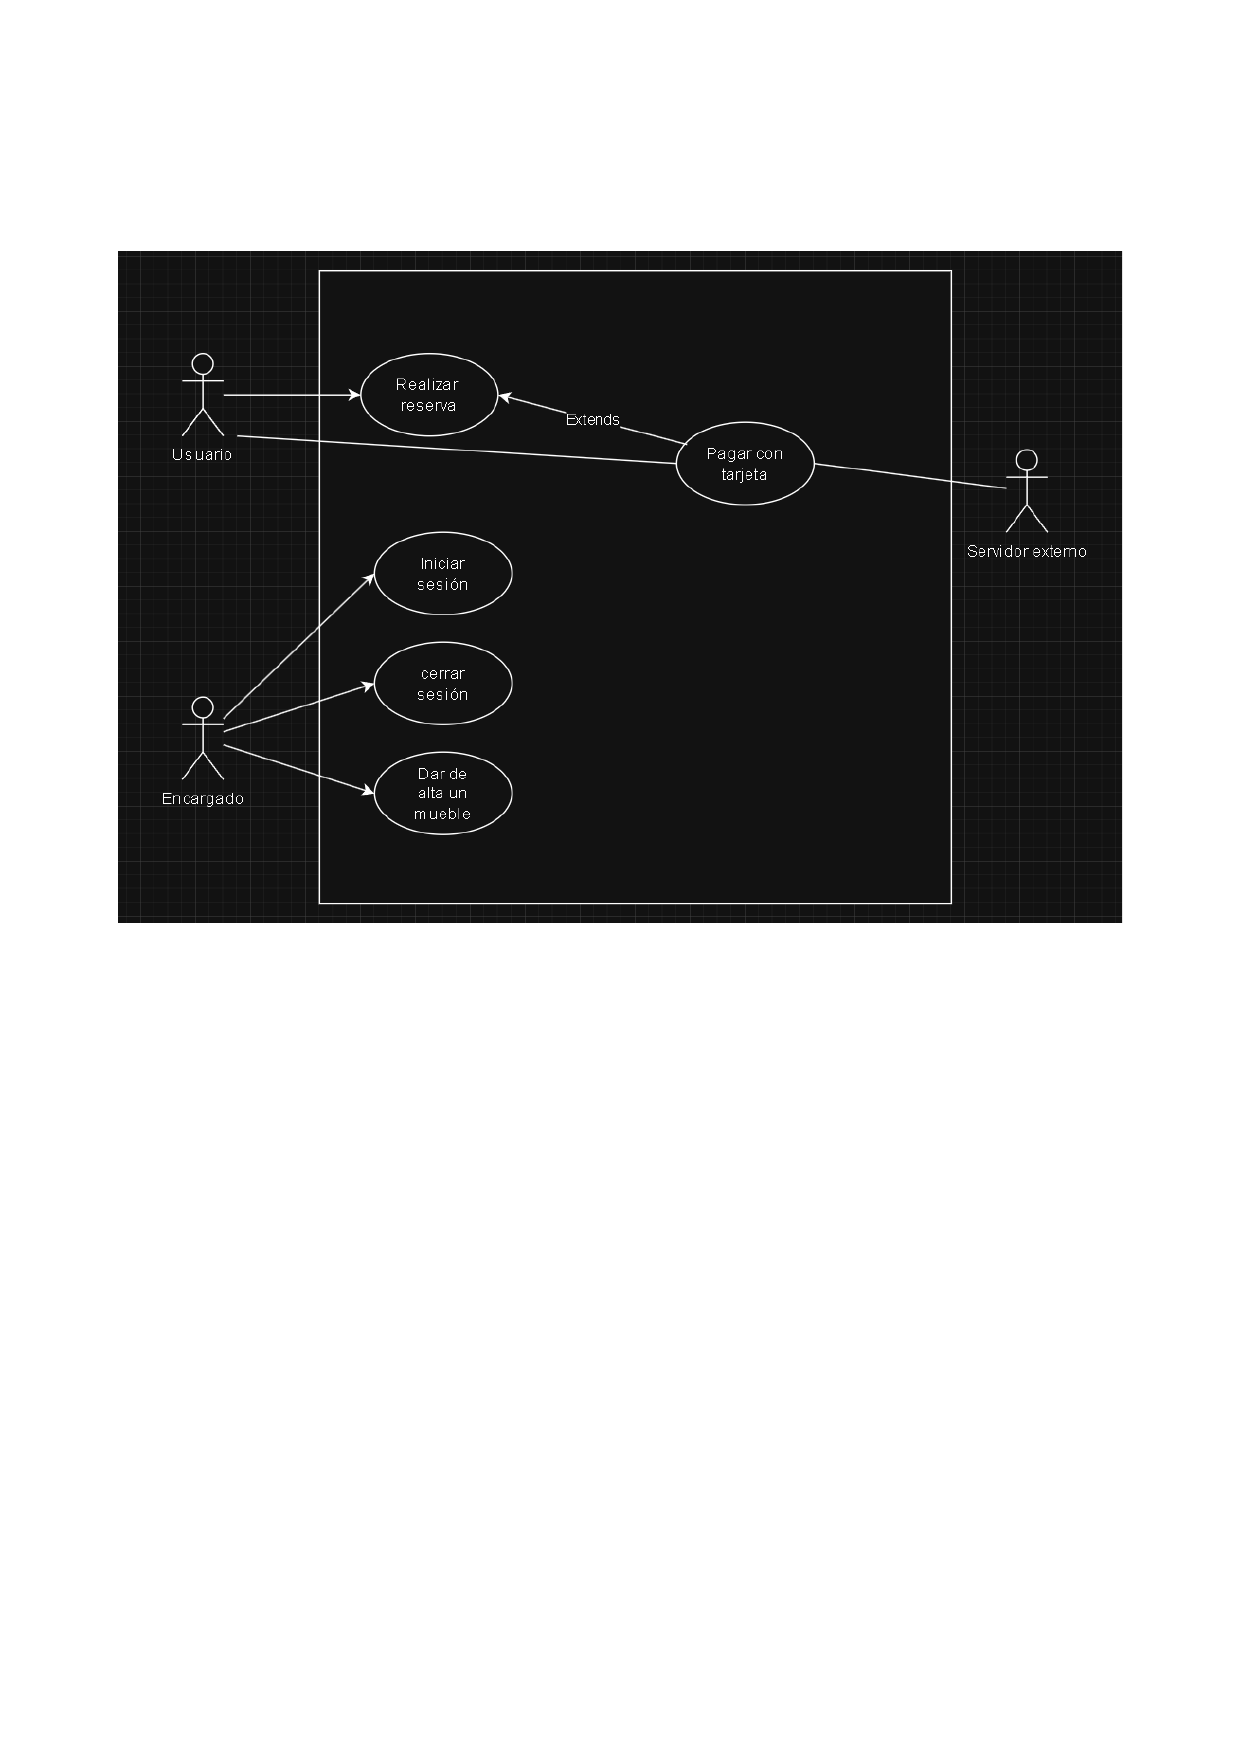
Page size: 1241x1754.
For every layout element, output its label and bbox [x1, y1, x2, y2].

picture [118, 251, 1123, 923]
